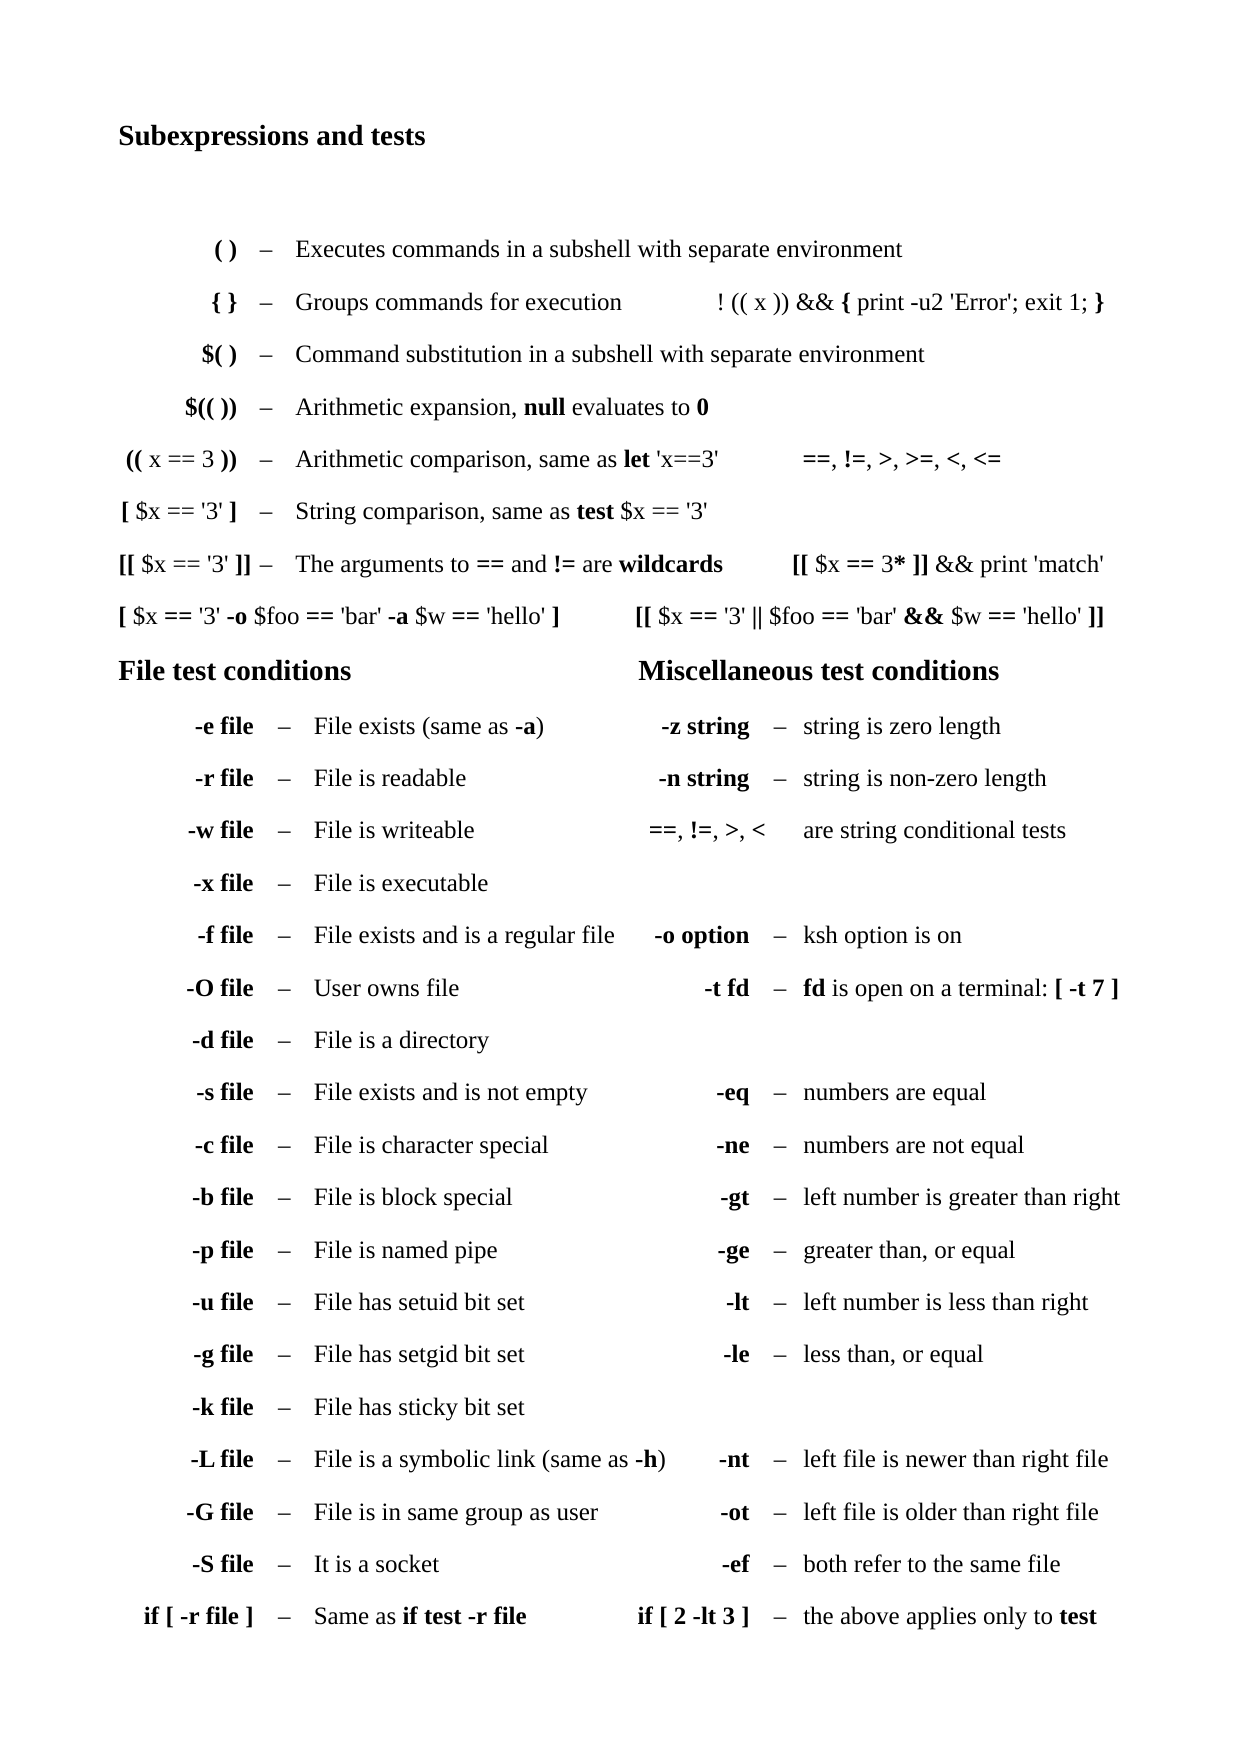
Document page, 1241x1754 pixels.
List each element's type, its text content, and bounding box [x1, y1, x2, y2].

text -u file – File has setuid bit set -lt – left number is less than right [118, 1287, 1122, 1316]
text ( ) – Executes commands in a subshell with separate environment [118, 234, 1122, 263]
text -g file – File has setgid bit set -le – less than, or equal [118, 1339, 1122, 1368]
text -L file – File is a symbolic link (same as -h) -nt – left file is newer than right file [118, 1444, 1122, 1473]
text -s file – File exists and is not empty -eq – numbers are equal [118, 1077, 1122, 1106]
text $( ) – Command substitution in a subshell with separate environment [118, 339, 1122, 368]
text -k file – File has sticky bit set [118, 1392, 1122, 1421]
text -S file – It is a socket -ef – both refer to the same file [118, 1549, 1122, 1578]
text [[ $x == '3' ]] – The arguments to == and != are wildcards [[ $x == 3* ]] && print 'match' [118, 549, 1122, 577]
text if [ -r file ] – Same as if test -r file if [ 2 -lt 3 ] – the above applies only to test [118, 1601, 1122, 1630]
text File test conditions Miscellaneous test conditions [118, 653, 1122, 687]
text -b file – File is block special -gt – left number is greater than right [118, 1182, 1122, 1211]
text -w file – File is writeable ==, !=, >, < are string conditional tests [118, 816, 1122, 844]
text [ $x == '3' ] – String comparison, same as test $x == '3' [118, 496, 1122, 525]
text -f file – File exists and is a regular file -o option – ksh option is on [118, 920, 1122, 949]
text (( x == 3 )) – Arithmetic comparison, same as let 'x==3' ==, !=, >, >=, <, <= [118, 444, 1122, 473]
text $(( )) – Arithmetic expansion, null evaluates to 0 [118, 392, 1122, 420]
text -p file – File is named pipe -ge – greater than, or equal [118, 1235, 1122, 1263]
text -O file – User owns file -t fd – fd is open on a terminal: [ -t 7 ] [118, 973, 1122, 1001]
text -c file – File is character special -ne – numbers are not equal [118, 1130, 1122, 1159]
text { } – Groups commands for execution ! (( x )) && { print -u2 'Error'; exit 1; } [118, 287, 1122, 316]
text -e file – File exists (same as -a) -z string – string is zero length [118, 711, 1122, 739]
text -x file – File is executable [118, 868, 1122, 897]
text -G file – File is in same group as user -ot – left file is older than right file [118, 1497, 1122, 1525]
text -r file – File is readable -n string – string is non-zero length [118, 763, 1122, 792]
text Subexpressions and tests [118, 118, 1122, 152]
text -d file – File is a directory [118, 1025, 1122, 1054]
text [ $x == '3' -o $foo == 'bar' -a $w == 'hello' ] [[ $x == '3' || $foo == 'bar' && $w == 'hello' ]] [118, 601, 1122, 630]
